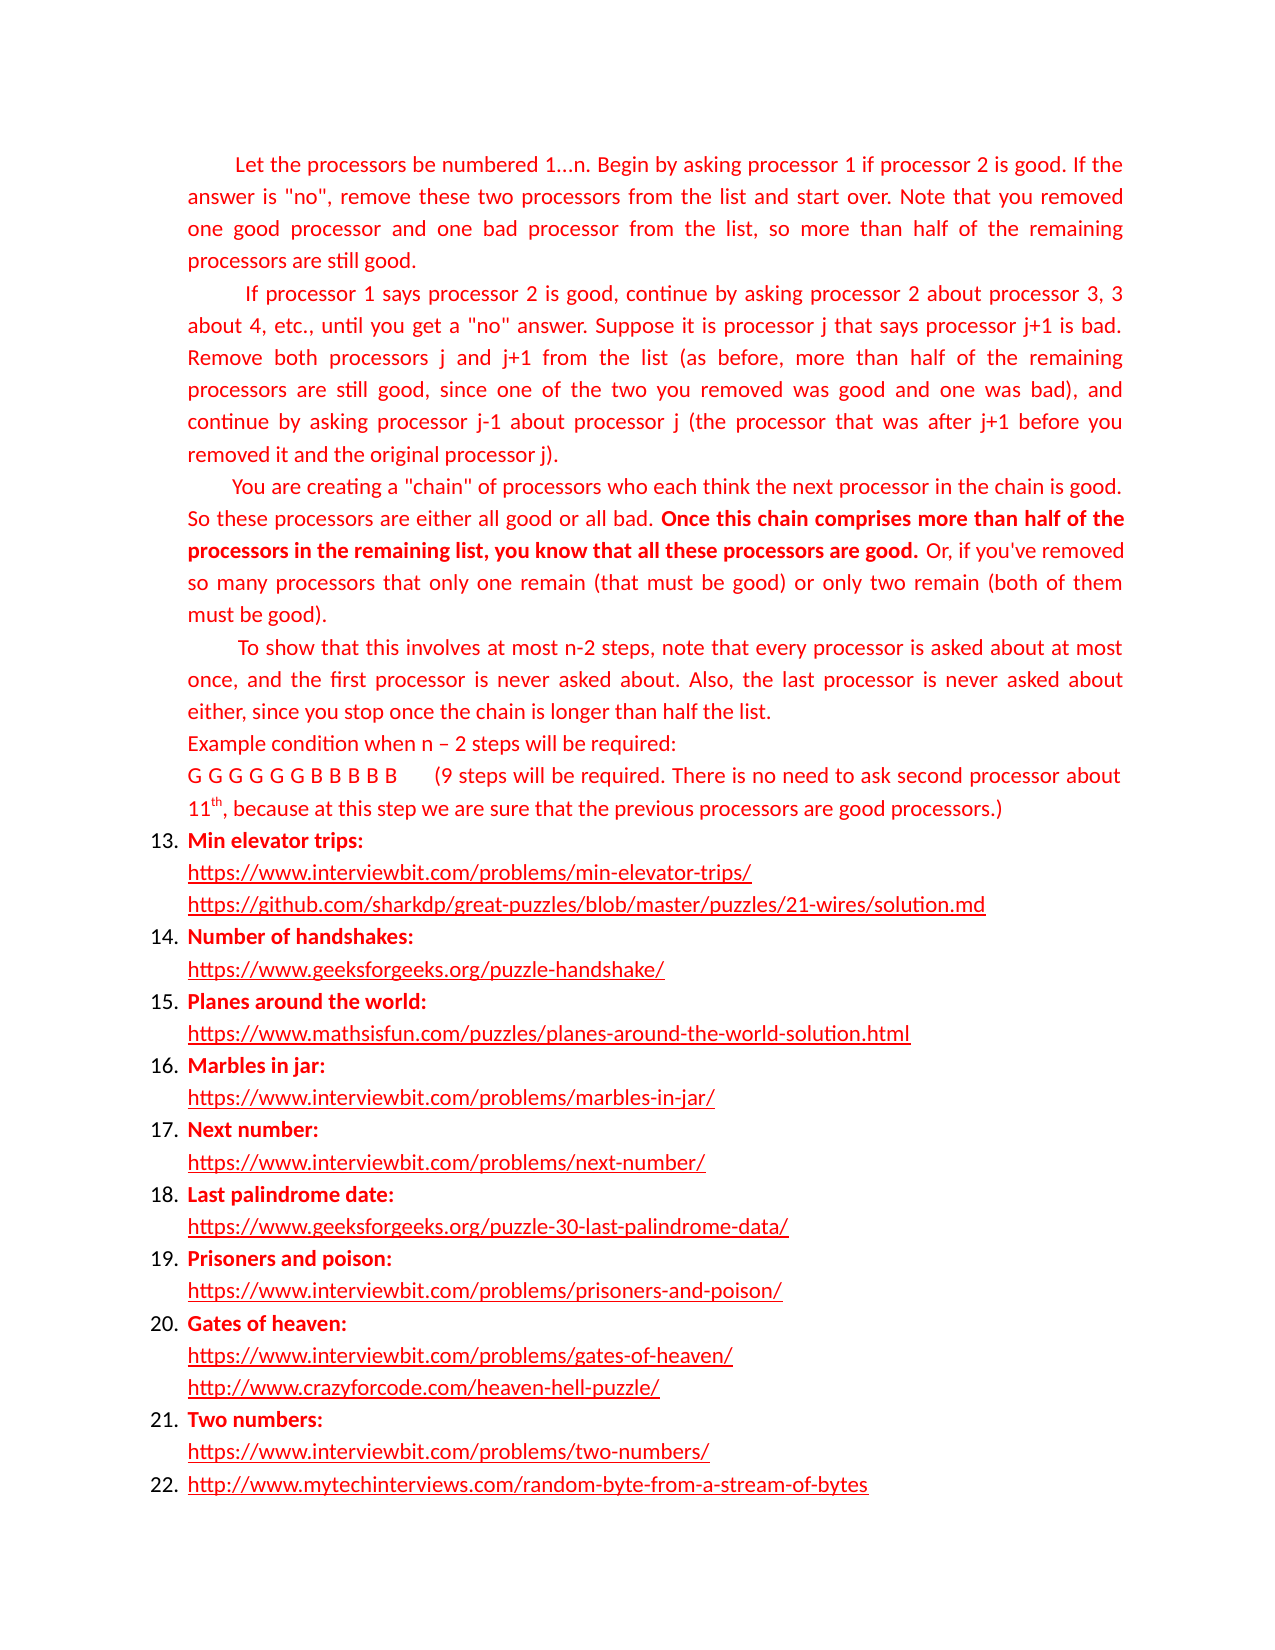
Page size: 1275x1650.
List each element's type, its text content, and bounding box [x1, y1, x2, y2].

list http://www.crazyforcode.com/heaven-hell-puzzle/ [150, 1373, 1125, 1401]
list https://github.com/sharkdp/great-puzzles/blob/master/puzzles/21-wires/solution.md [150, 890, 1125, 918]
list If processor 1 says processor 2 is good, continue by asking processor 2 about processor 3, 3 about 4, etc., until you get a "no" answer. Suppose it is processor j that says processor j+1 is bad. Remove both processors j and j+1 from the list (as before, more than half of the remaining processors are still good, since one of the two you removed was good and one was bad), and continue by asking processor j-1 about processor j (the processor that was after j+1 before you removed it and the original processor j). [150, 279, 1125, 468]
list Min elevator trips: [150, 826, 1125, 854]
list Gates of heaven: [150, 1309, 1125, 1337]
list https://www.interviewbit.com/problems/min-elevator-trips/ [150, 858, 1125, 886]
list Prisoners and poison: [150, 1244, 1125, 1272]
list Example condition when n – 2 steps will be required: [150, 729, 1125, 757]
list http://www.mytechinterviews.com/random-byte-from-a-stream-of-bytes [150, 1470, 1125, 1498]
list Planes around the world: [150, 987, 1125, 1015]
list Last palindrome date: [150, 1180, 1125, 1208]
list https://www.geeksforgeeks.org/puzzle-30-last-palindrome-data/ [150, 1212, 1125, 1240]
list Let the processors be numbered 1...n. Begin by asking processor 1 if processor 2 is good. If the answer is "no", remove these two processors from the list and start over. Note that you removed one good processor and one bad processor from the list, so more than half of the remaining processors are still good. [150, 150, 1125, 274]
list Number of handshakes: [150, 922, 1125, 951]
list https://www.interviewbit.com/problems/prisoners-and-poison/ [150, 1277, 1125, 1304]
list https://www.interviewbit.com/problems/next-number/ [150, 1148, 1125, 1176]
list https://www.interviewbit.com/problems/two-numbers/ [150, 1437, 1125, 1466]
list G G G G G G B B B B B (9 steps will be required. There is no need to ask second processor about 11th, because at this step we are sure that the previous processors are good processors.) [150, 762, 1125, 822]
list You are creating a "chain" of processors who each think the next processor in the chain is good. So these processors are either all good or all bad. Once this chain comprises more than half of the processors in the remaining list, you know that all these processors are good. Or, if you've removed so many processors that only one remain (that must be good) or only two remain (both of them must be good). [150, 472, 1125, 629]
list https://www.interviewbit.com/problems/marbles-in-jar/ [150, 1083, 1125, 1111]
list Two numbers: [150, 1405, 1125, 1433]
list https://www.geeksforgeeks.org/puzzle-handshake/ [150, 955, 1125, 983]
list Next number: [150, 1116, 1125, 1144]
list https://www.interviewbit.com/problems/gates-of-heaven/ [150, 1341, 1125, 1369]
list To show that this involves at most n-2 steps, note that every processor is asked about at most once, and the first processor is never asked about. Also, the last processor is never asked about either, since you stop once the chain is longer than half the list. [150, 633, 1125, 725]
list Marbles in jar: [150, 1051, 1125, 1079]
list https://www.mathsisfun.com/puzzles/planes-around-the-world-solution.html [150, 1019, 1125, 1047]
